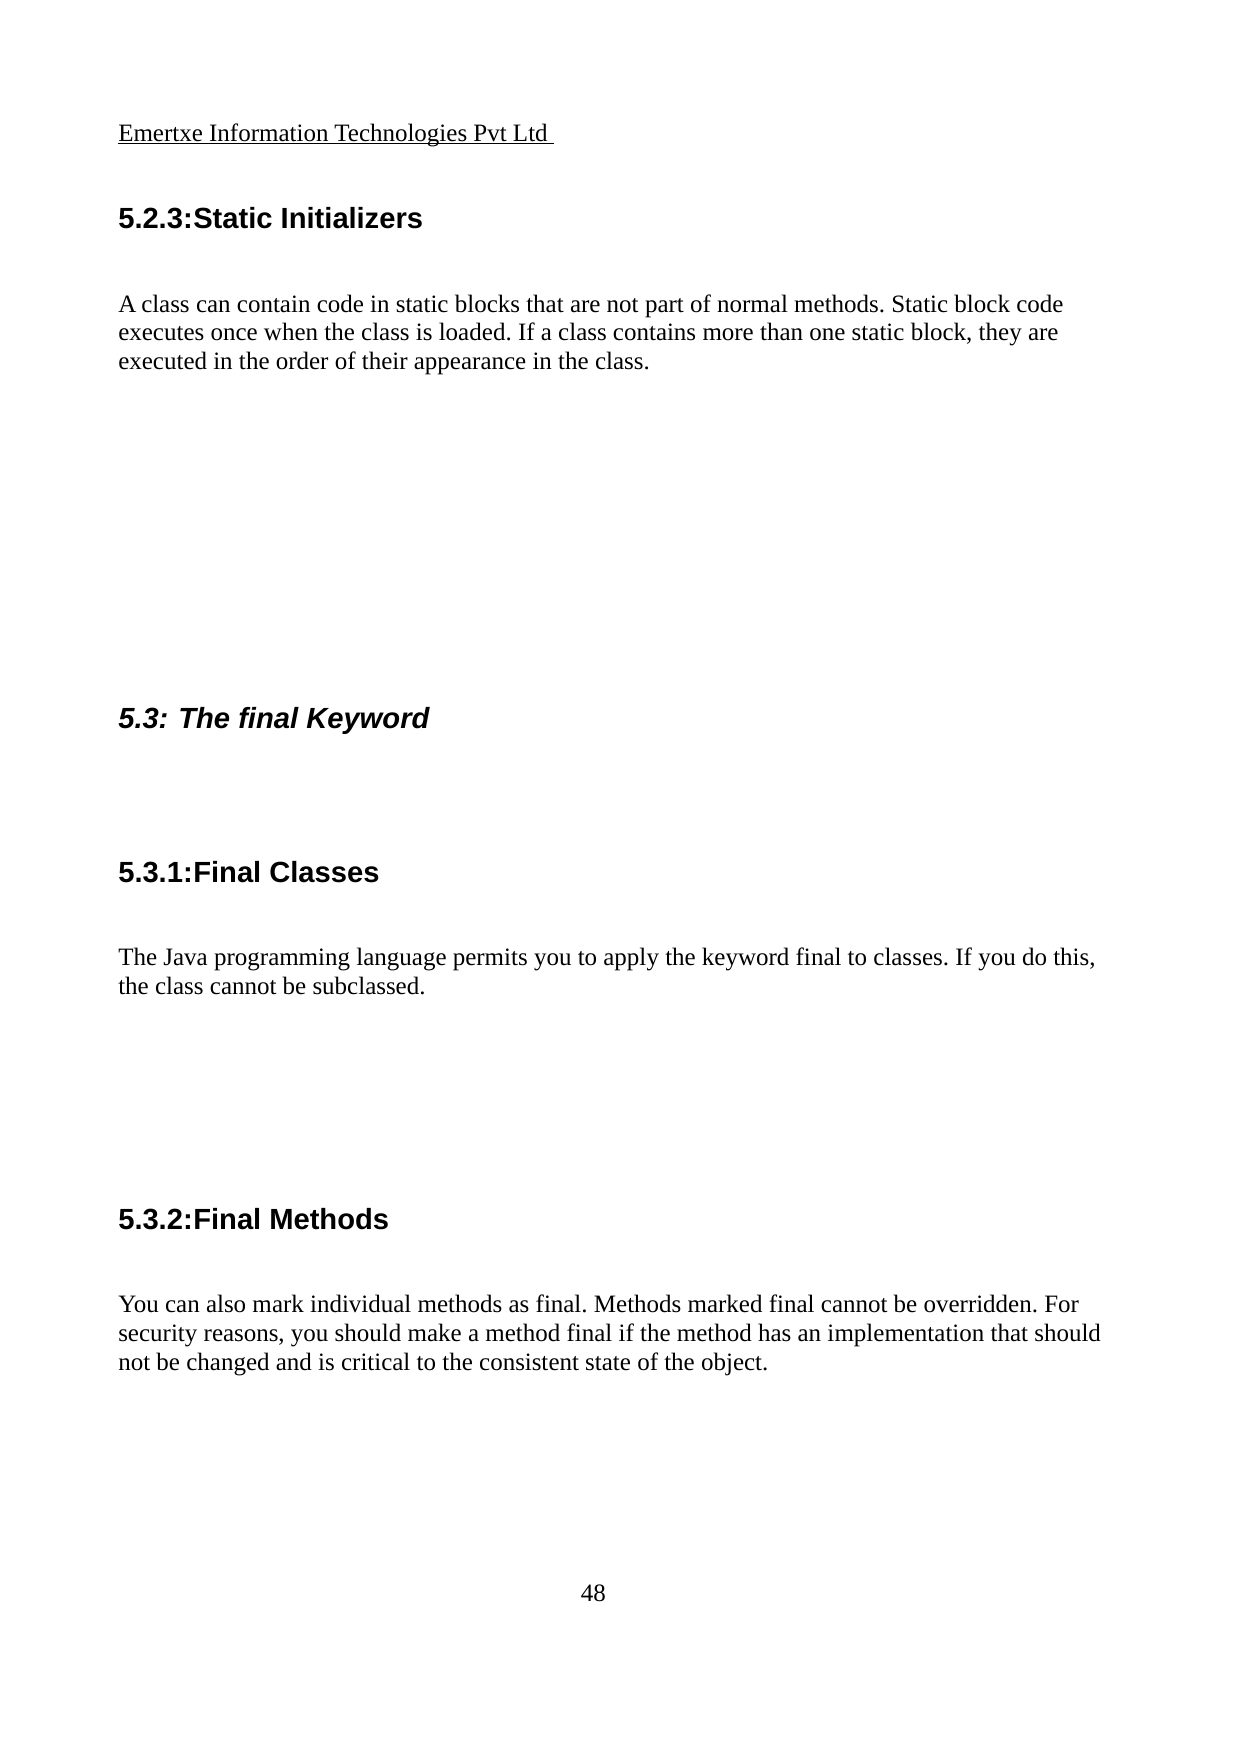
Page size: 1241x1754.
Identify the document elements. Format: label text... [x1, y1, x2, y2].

subtitle Final Classes [118, 855, 1122, 888]
text The Java programming language permits you to apply the keyword final to classes. If you do this, the class cannot be subclassed. [118, 942, 1122, 999]
subtitle The final Keyword [118, 701, 1122, 735]
text You can also mark individual methods as final. Methods marked final cannot be overridden. For security reasons, you should make a method final if the method has an implementation that should not be changed and is critical to the consistent state of the object. [118, 1289, 1122, 1376]
subtitle Final Methods [118, 1202, 1122, 1236]
text A class can contain code in static blocks that are not part of normal methods. Static block code executes once when the class is loaded. If a class contains more than one static block, they are executed in the order of their appearance in the class. [118, 289, 1122, 375]
subtitle Static Initializers [118, 201, 1122, 235]
